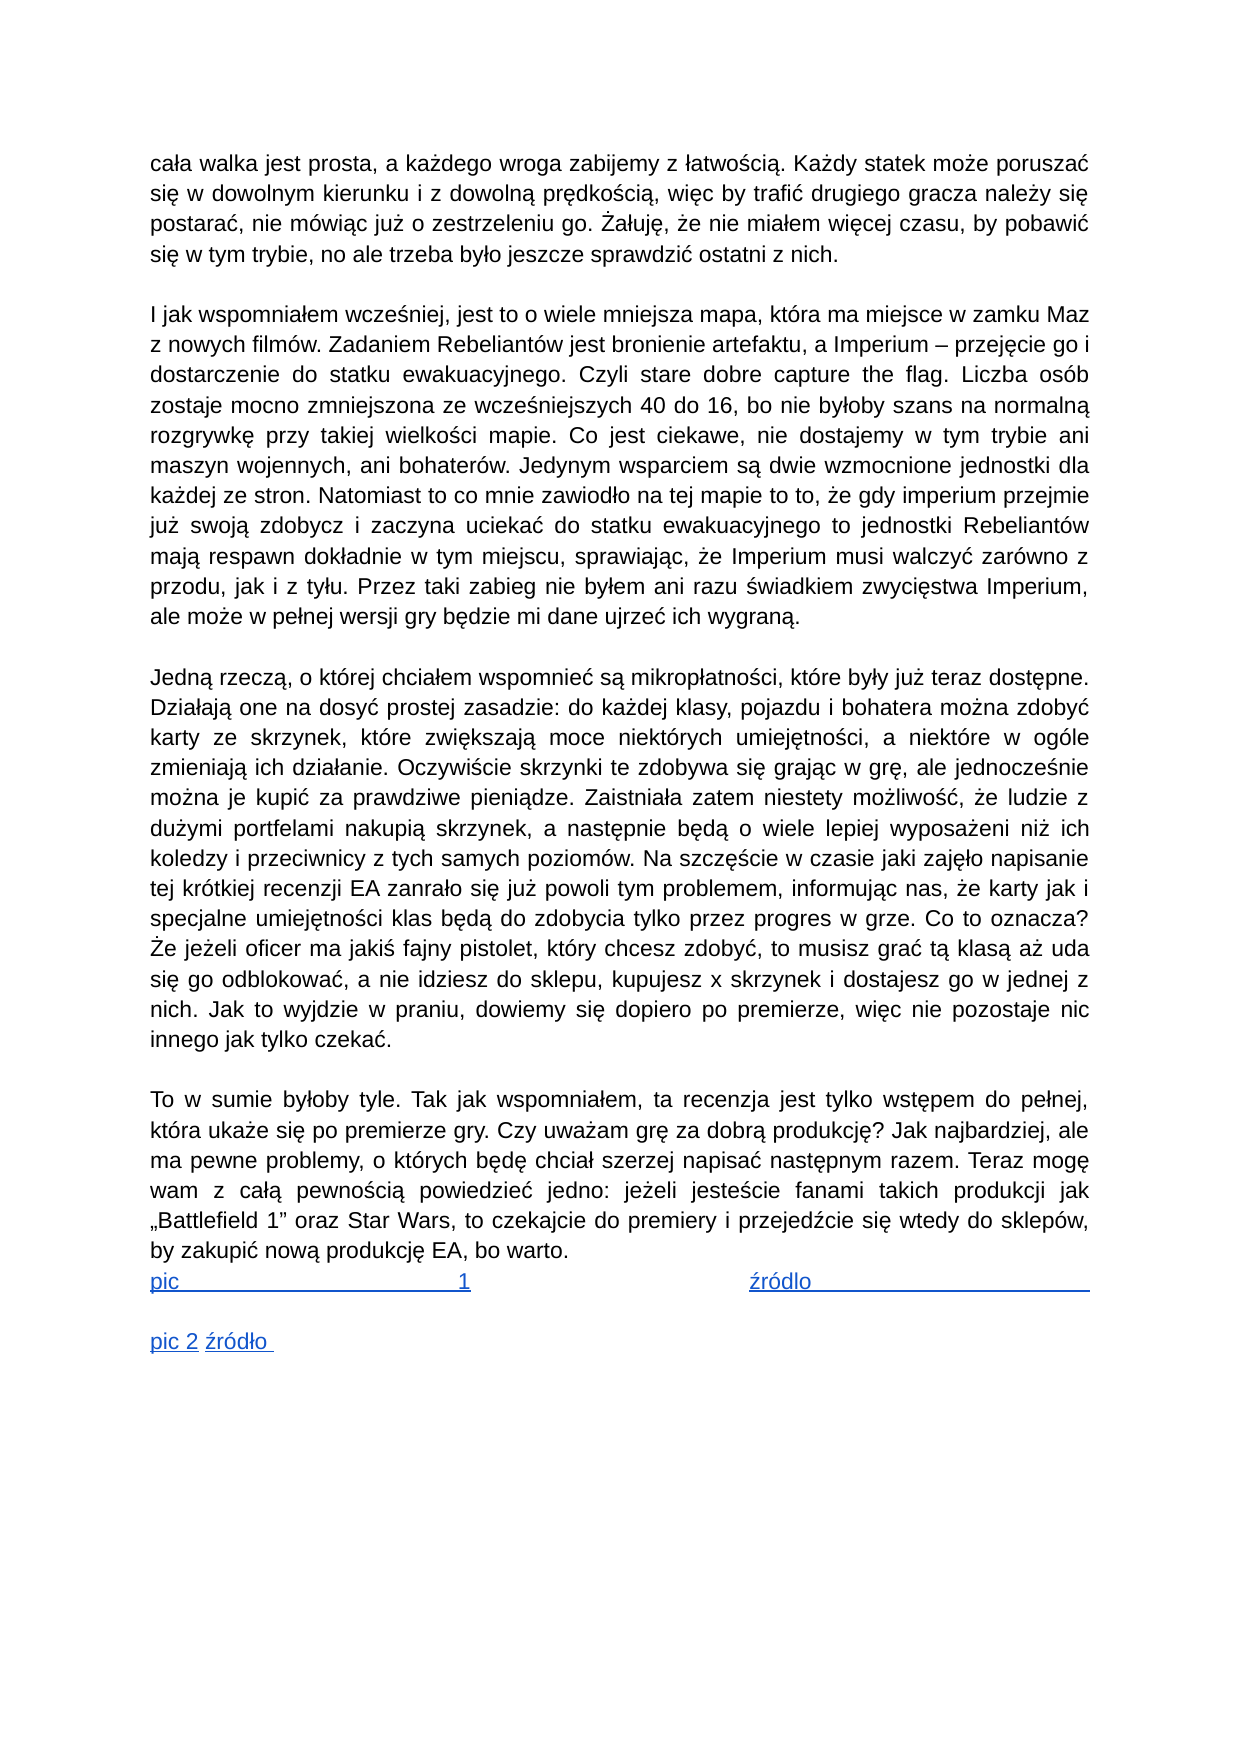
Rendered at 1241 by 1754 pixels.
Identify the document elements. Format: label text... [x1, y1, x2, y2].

text pic 1 źródlo pic 2 źródło [150, 1268, 1090, 1354]
text Jedną rzeczą, o której chciałem wspomnieć są mikropłatności, które były już teraz dostępne. Działają one na dosyć prostej zasadzie: do każdej klasy, pojazdu i bohatera można zdobyć karty ze skrzynek, które zwiększają moce niektórych umiejętności, a niektóre w ogóle zmieniają ich działanie. Oczywiście skrzynki te zdobywa się grając w grę, ale jednocześnie można je kupić za prawdziwe pieniądze. Zaistniała zatem niestety możliwość, że ludzie z dużymi portfelami nakupią skrzynek, a następnie będą o wiele lepiej wyposażeni niż ich koledzy i przeciwnicy z tych samych poziomów. Na szczęście w czasie jaki zajęło napisanie tej krótkiej recenzji EA zanrało się już powoli tym problemem, informując nas, że karty jak i specjalne umiejętności klas będą do zdobycia tylko przez progres w grze. Co to oznacza? Że jeżeli oficer ma jakiś fajny pistolet, który chcesz zdobyć, to musisz grać tą klasą aż uda się go odblokować, a nie idziesz do sklepu, kupujesz x skrzynek i dostajesz go w jednej z nich. Jak to wyjdzie w praniu, dowiemy się dopiero po premierze, więc nie pozostaje nic innego jak tylko czekać. [150, 663, 1090, 1052]
text To w sumie byłoby tyle. Tak jak wspomniałem, ta recenzja jest tylko wstępem do pełnej, która ukaże się po premierze gry. Czy uważam grę za dobrą produkcję? Jak najbardziej, ale ma pewne problemy, o których będę chciał szerzej napisać następnym razem. Teraz mogę wam z całą pewnością powiedzieć jedno: jeżeli jesteście fanami takich produkcji jak „Battlefield 1” oraz Star Wars, to czekajcie do premiery i przejedźcie się wtedy do sklepów, by zakupić nową produkcję EA, bo warto. [150, 1086, 1090, 1264]
text I jak wspomniałem wcześniej, jest to o wiele mniejsza mapa, która ma miejsce w zamku Maz z nowych filmów. Zadaniem Rebeliantów jest bronienie artefaktu, a Imperium – przejęcie go i dostarczenie do statku ewakuacyjnego. Czyli stare dobre capture the flag. Liczba osób zostaje mocno zmniejszona ze wcześniejszych 40 do 16, bo nie byłoby szans na normalną rozgrywkę przy takiej wielkości mapie. Co jest ciekawe, nie dostajemy w tym trybie ani maszyn wojennych, ani bohaterów. Jedynym wsparciem są dwie wzmocnione jednostki dla każdej ze stron. Natomiast to co mnie zawiodło na tej mapie to to, że gdy imperium przejmie już swoją zdobycz i zaczyna uciekać do statku ewakuacyjnego to jednostki Rebeliantów mają respawn dokładnie w tym miejscu, sprawiając, że Imperium musi walczyć zarówno z przodu, jak i z tyłu. Przez taki zabieg nie byłem ani razu świadkiem zwycięstwa Imperium, ale może w pełnej wersji gry będzie mi dane ujrzeć ich wygraną. [150, 301, 1090, 629]
text cała walka jest prosta, a każdego wroga zabijemy z łatwością. Każdy statek może poruszać się w dowolnym kierunku i z dowolną prędkością, więc by trafić drugiego gracza należy się postarać, nie mówiąc już o zestrzeleniu go. Żałuję, że nie miałem więcej czasu, by pobawić się w tym trybie, no ale trzeba było jeszcze sprawdzić ostatni z nich. [150, 150, 1090, 267]
